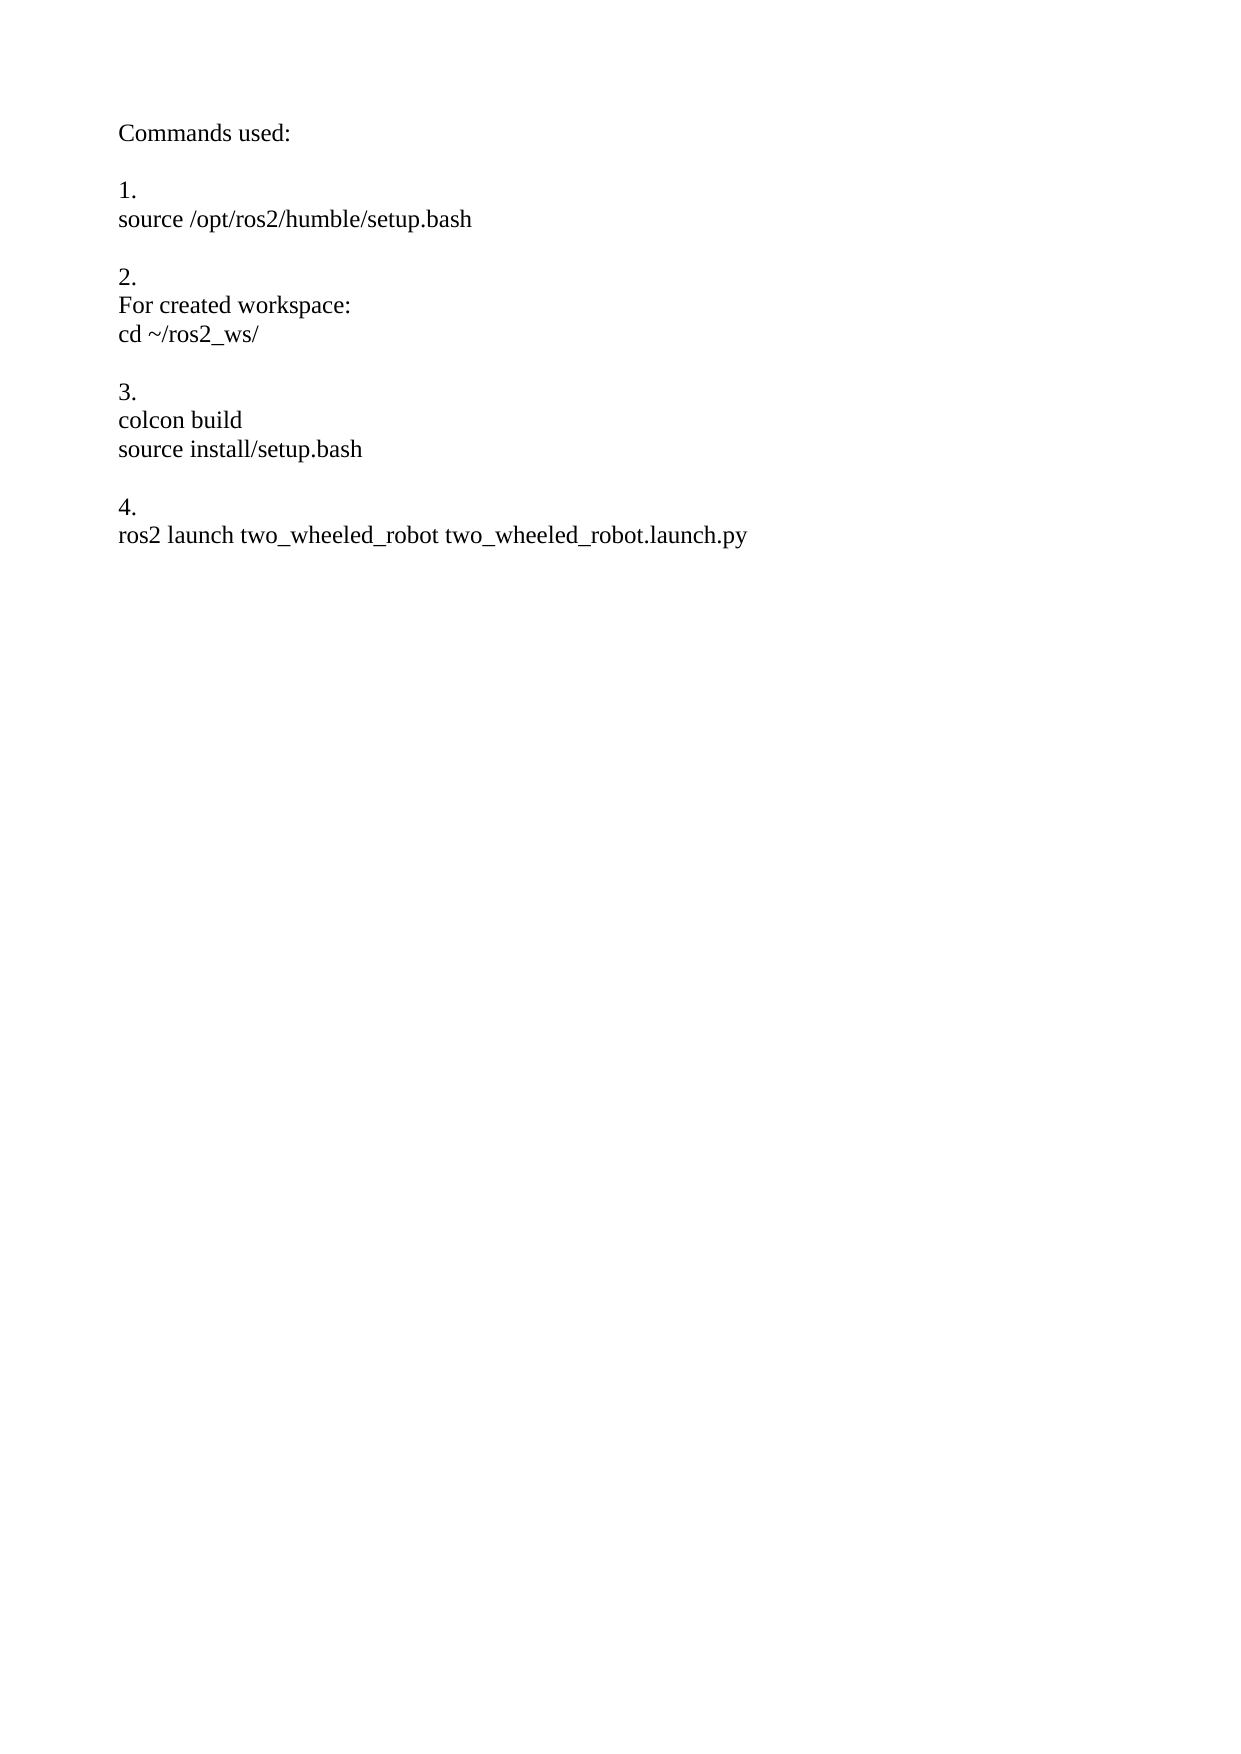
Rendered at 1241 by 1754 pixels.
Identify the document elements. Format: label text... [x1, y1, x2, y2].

text source install/setup.bash [118, 434, 1122, 463]
text colcon build [118, 406, 1122, 434]
text For created workspace: [118, 291, 1122, 319]
text 1. [118, 176, 1122, 204]
text 3. [118, 377, 1122, 406]
text cd ~/ros2_ws/ [118, 319, 1122, 348]
text source /opt/ros2/humble/setup.bash [118, 204, 1122, 233]
text ros2 launch two_wheeled_robot two_wheeled_robot.launch.py [118, 521, 1122, 549]
text 4. [118, 492, 1122, 521]
text 2. [118, 262, 1122, 291]
text Commands used: [118, 118, 1122, 147]
